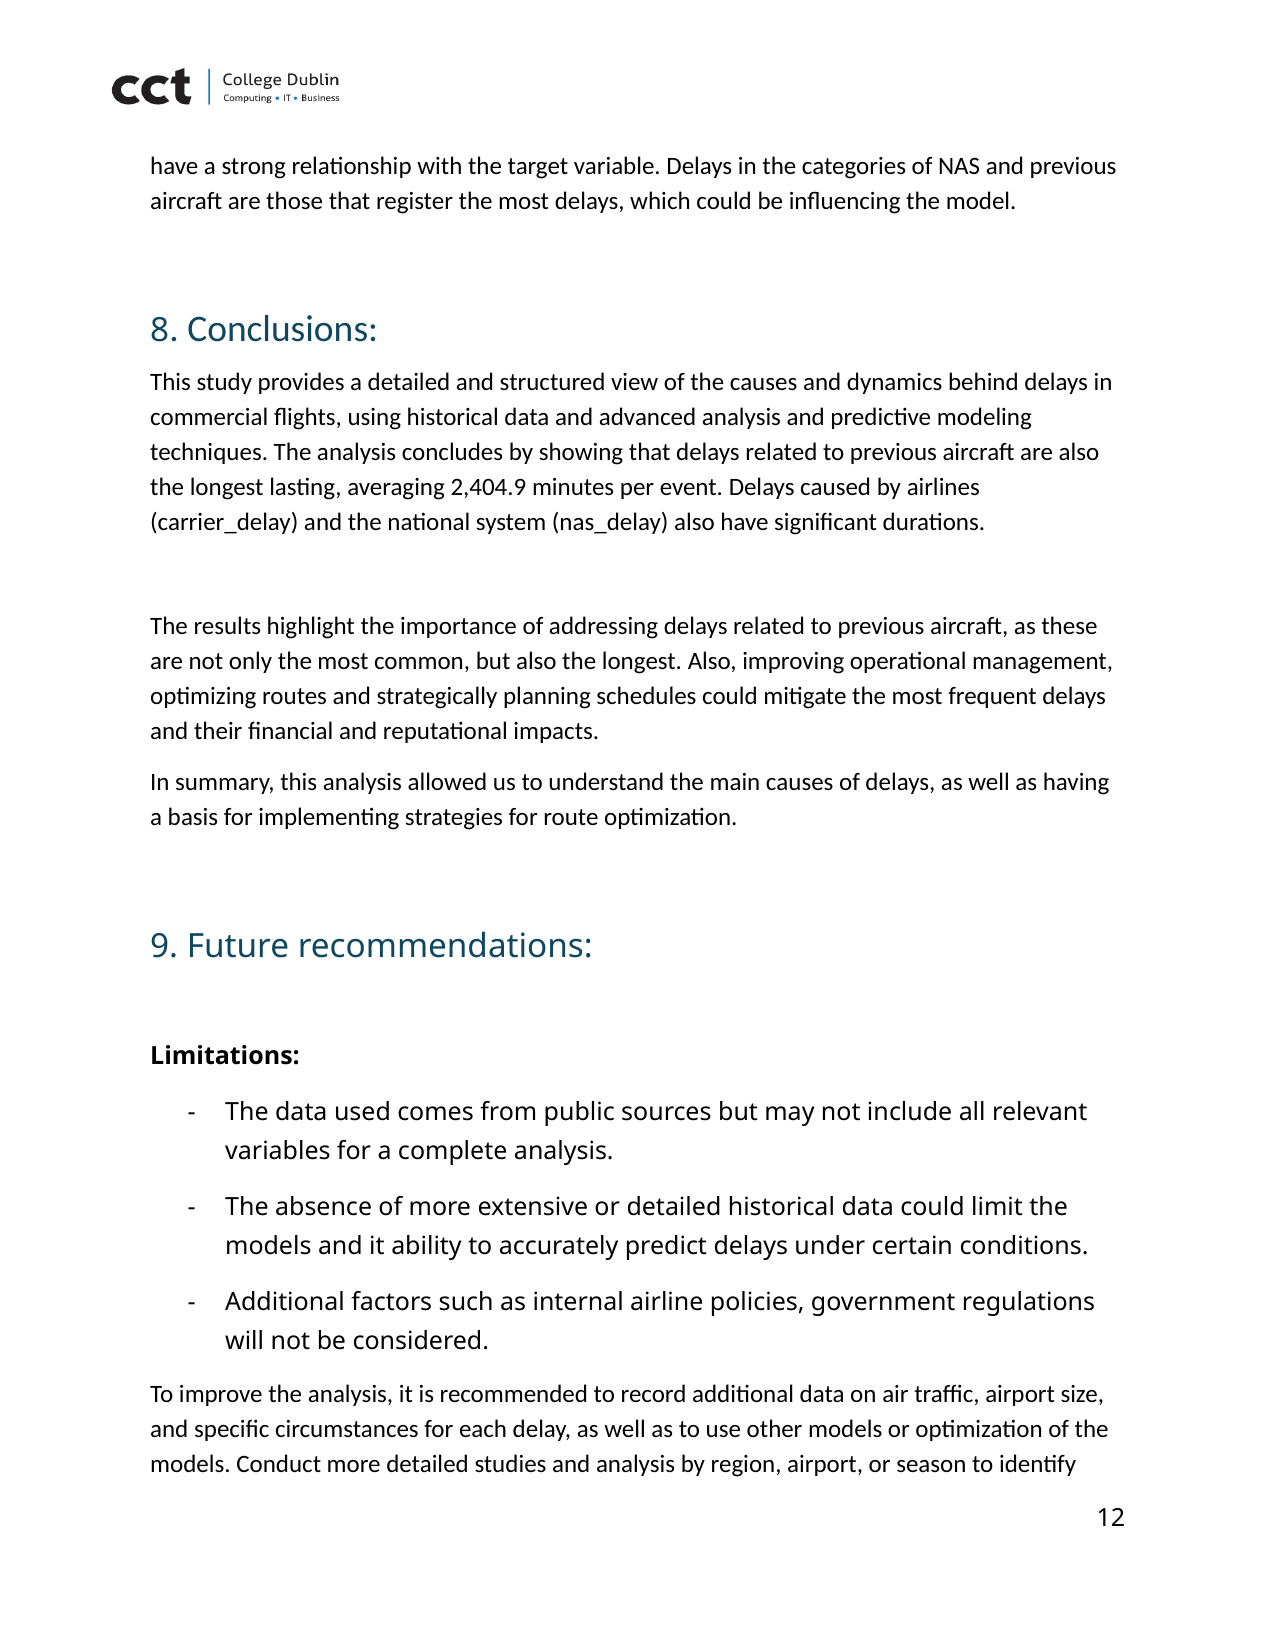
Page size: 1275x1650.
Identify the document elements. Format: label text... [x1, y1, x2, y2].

text To improve the analysis, it is recommended to record additional data on air traffic, airport size, and specific circumstances for each delay, as well as to use other models or optimization of the models. Conduct more detailed studies and analysis by region, airport, or season to identify [150, 1379, 1125, 1479]
list The absence of more extensive or detailed historical data could limit the models and it ability to accurately predict delays under certain conditions. [187, 1189, 1125, 1262]
text have a strong relationship with the target variable. Delays in the categories of NAS and previous aircraft are those that register the most delays, which could be influencing the model. [150, 150, 1125, 216]
text The results highlight the importance of addressing delays related to previous aircraft, as these are not only the most common, but also the longest. Also, improving operational management, optimizing routes and strategically planning schedules could mitigate the most frequent delays and their financial and reputational impacts. [150, 610, 1125, 745]
text This study provides a detailed and structured view of the causes and dynamics behind delays in commercial flights, using historical data and advanced analysis and predictive modeling techniques. The analysis concludes by showing that delays related to previous aircraft are also the longest lasting, averaging 2,404.9 minutes per event. Delays caused by airlines (carrier_delay) and the national system (nas_delay) also have significant durations. [150, 366, 1125, 537]
subtitle 9. Future recommendations: [150, 921, 1125, 967]
list Additional factors such as internal airline policies, government regulations will not be considered. [187, 1284, 1125, 1357]
list The data used comes from public sources but may not include all relevant variables for a complete analysis. [187, 1094, 1125, 1167]
text In summary, this analysis allowed us to understand the main causes of delays, as well as having a basis for implementing strategies for route optimization. [150, 766, 1125, 832]
text Limitations: [150, 1038, 1125, 1072]
subtitle 8. Conclusions: [150, 305, 1125, 351]
